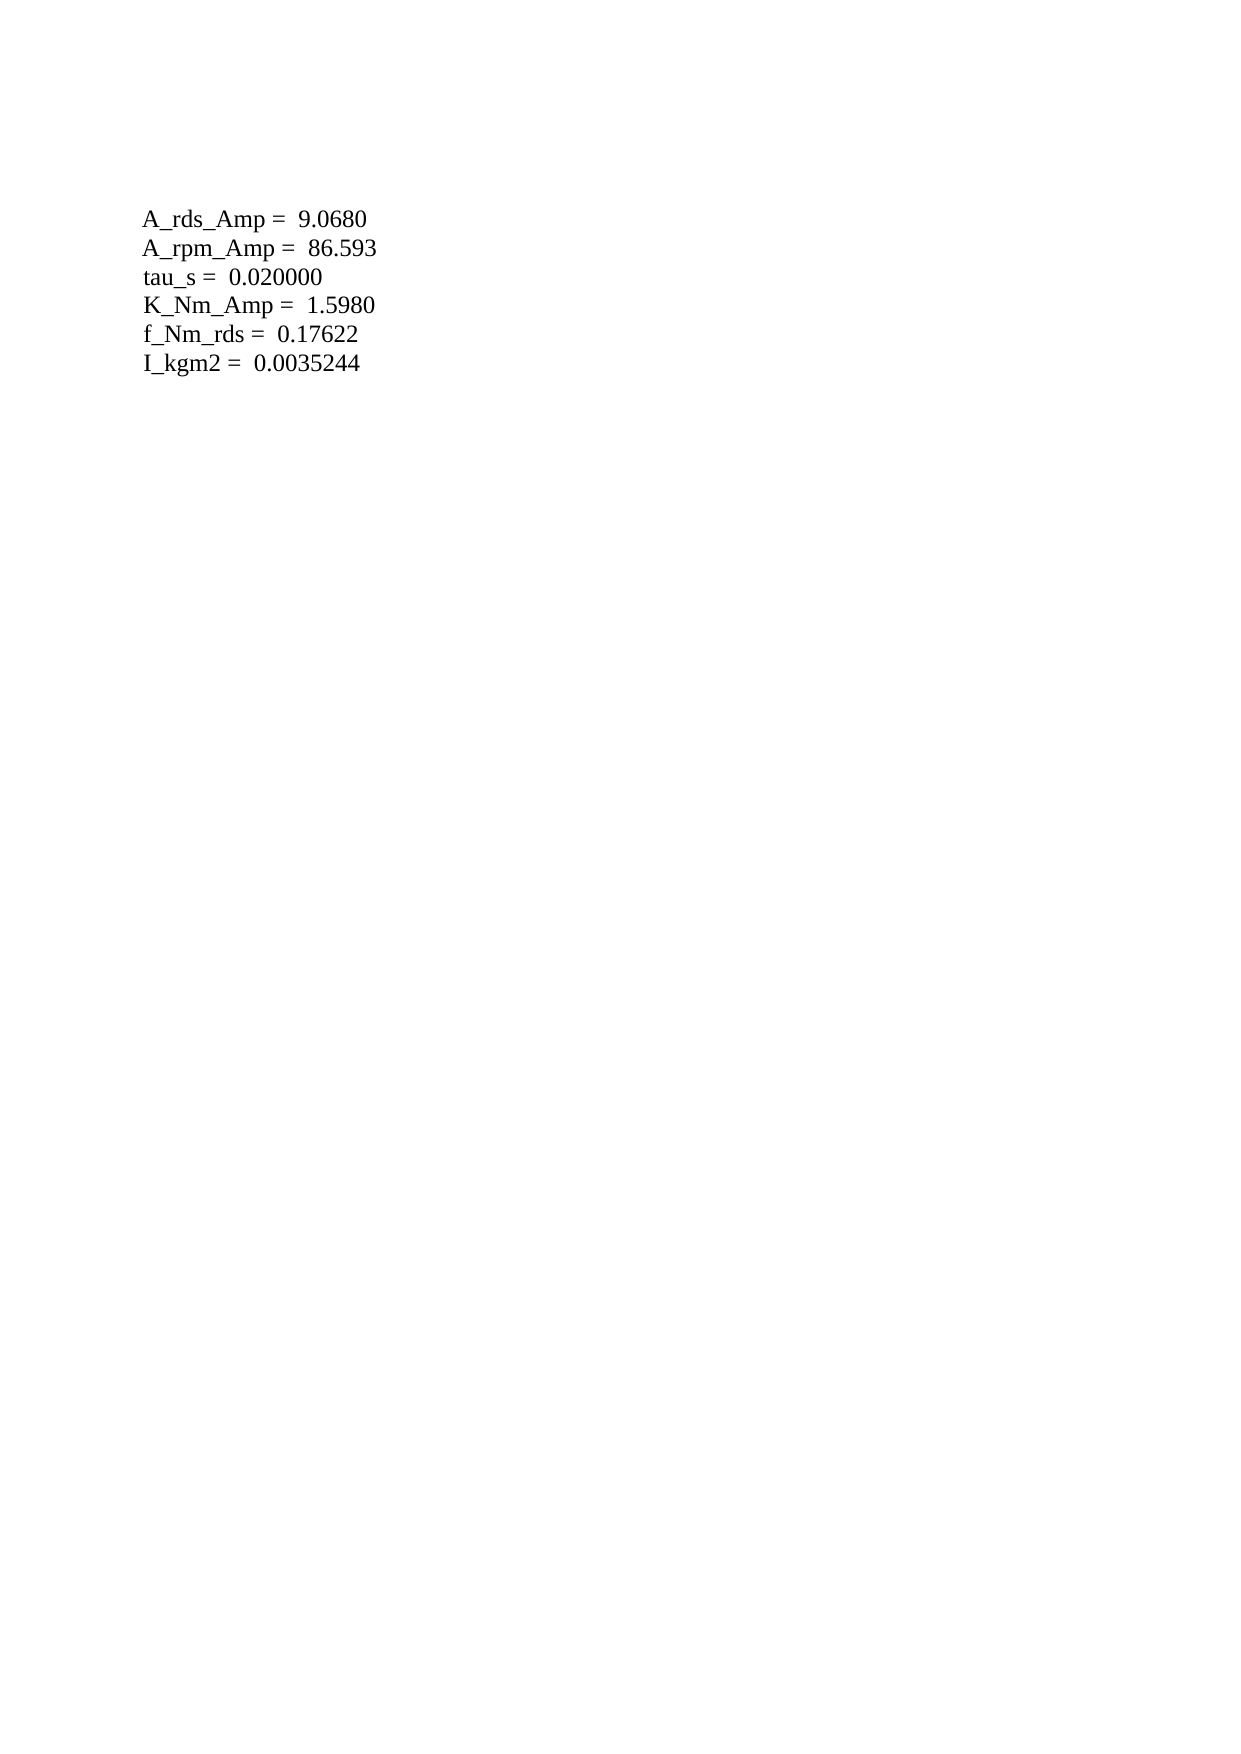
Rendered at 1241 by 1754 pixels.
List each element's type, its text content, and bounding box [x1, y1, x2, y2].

text A_rpm_Amp = 86.593 [118, 233, 1122, 262]
text I_kgm2 = 0.0035244 [118, 348, 1122, 377]
text f_Nm_rds = 0.17622 [118, 319, 1122, 348]
text A_rds_Amp = 9.0680 [118, 204, 1122, 233]
text K_Nm_Amp = 1.5980 [118, 291, 1122, 319]
text tau_s = 0.020000 [118, 262, 1122, 291]
